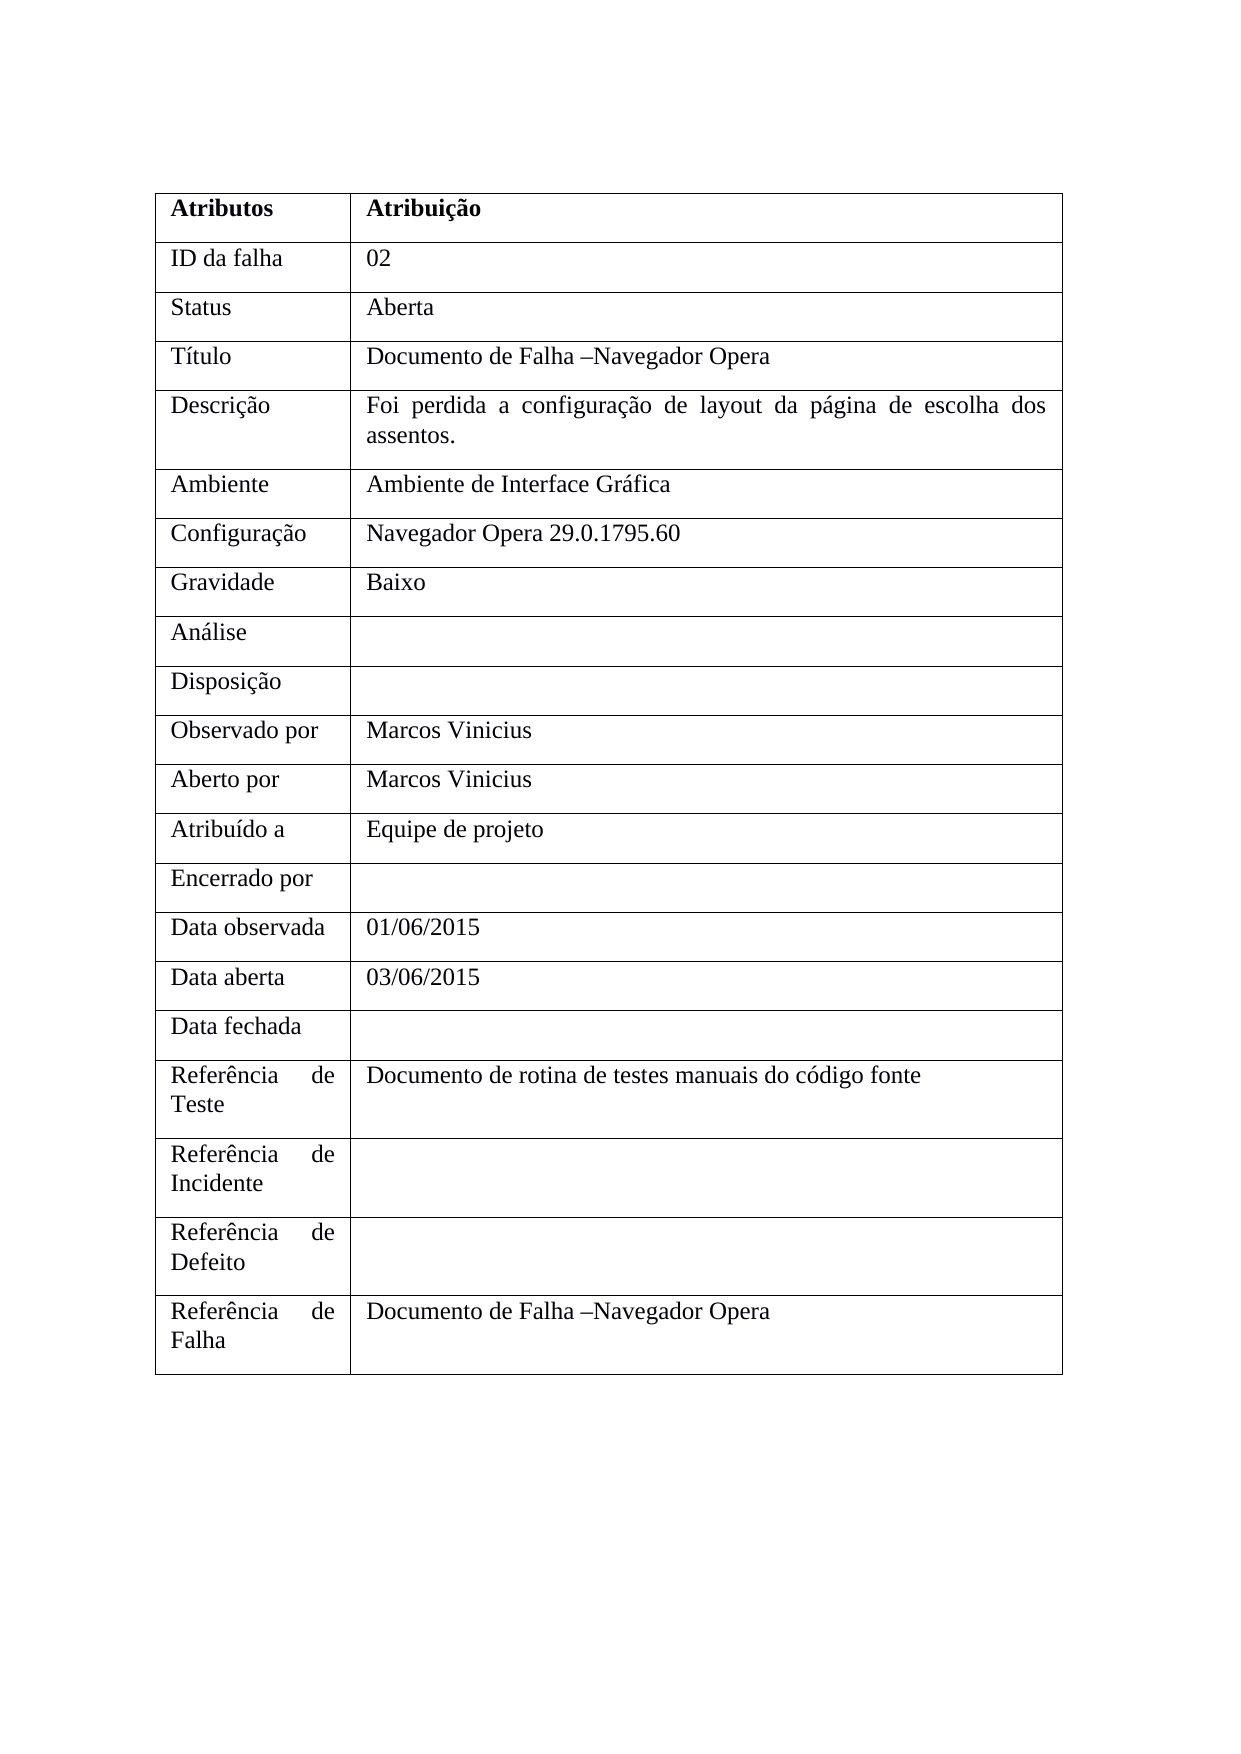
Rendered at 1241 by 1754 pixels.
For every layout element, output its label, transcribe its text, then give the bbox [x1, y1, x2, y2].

table_cell Análise [156, 617, 350, 666]
table_cell Marcos Vinicius [351, 716, 1062, 764]
table_cell 01/06/2015 [351, 913, 1062, 961]
table_cell [351, 667, 1062, 715]
table_cell Encerrado por [156, 864, 350, 912]
table_cell Data aberta [156, 962, 350, 1010]
table_header Atributos [156, 194, 350, 242]
table_cell Data fechada [156, 1011, 350, 1060]
table_cell Foi perdida a configuração de layout da página de escolha dos assentos. [351, 391, 1062, 468]
table_cell Documento de Falha –Navegador Opera [351, 342, 1062, 390]
table_cell ID da falha [156, 243, 350, 291]
table_cell Referência de Defeito [156, 1218, 350, 1295]
table_cell Configuração [156, 519, 350, 567]
table_cell 03/06/2015 [351, 962, 1062, 1010]
table_cell Marcos Vinicius [351, 765, 1062, 813]
table_cell Navegador Opera 29.0.1795.60 [351, 519, 1062, 567]
table_cell Gravidade [156, 568, 350, 616]
table_cell Descrição [156, 391, 350, 468]
table_cell [351, 1139, 1062, 1217]
table_cell 02 [351, 243, 1062, 291]
table_cell Referência de Falha [156, 1296, 350, 1374]
table_cell Atribuído a [156, 814, 350, 863]
table_cell Data observada [156, 913, 350, 961]
table_cell Equipe de projeto [351, 814, 1062, 863]
table_cell [351, 617, 1062, 666]
table_cell Ambiente de Interface Gráfica [351, 470, 1062, 518]
table_cell [351, 864, 1062, 912]
table_cell Status [156, 293, 350, 341]
table_cell Documento de rotina de testes manuais do código fonte [351, 1061, 1062, 1138]
table_cell Referência de Incidente [156, 1139, 350, 1217]
table_cell Disposição [156, 667, 350, 715]
table_header Atribuição [351, 194, 1062, 242]
table_cell Ambiente [156, 470, 350, 518]
table_cell Baixo [351, 568, 1062, 616]
table_cell Aberto por [156, 765, 350, 813]
table_cell [351, 1011, 1062, 1060]
table_cell Referência de Teste [156, 1061, 350, 1138]
table_cell [351, 1218, 1062, 1295]
table_cell Observado por [156, 716, 350, 764]
table_cell Aberta [351, 293, 1062, 341]
table_cell Título [156, 342, 350, 390]
table_cell Documento de Falha –Navegador Opera [351, 1296, 1062, 1374]
